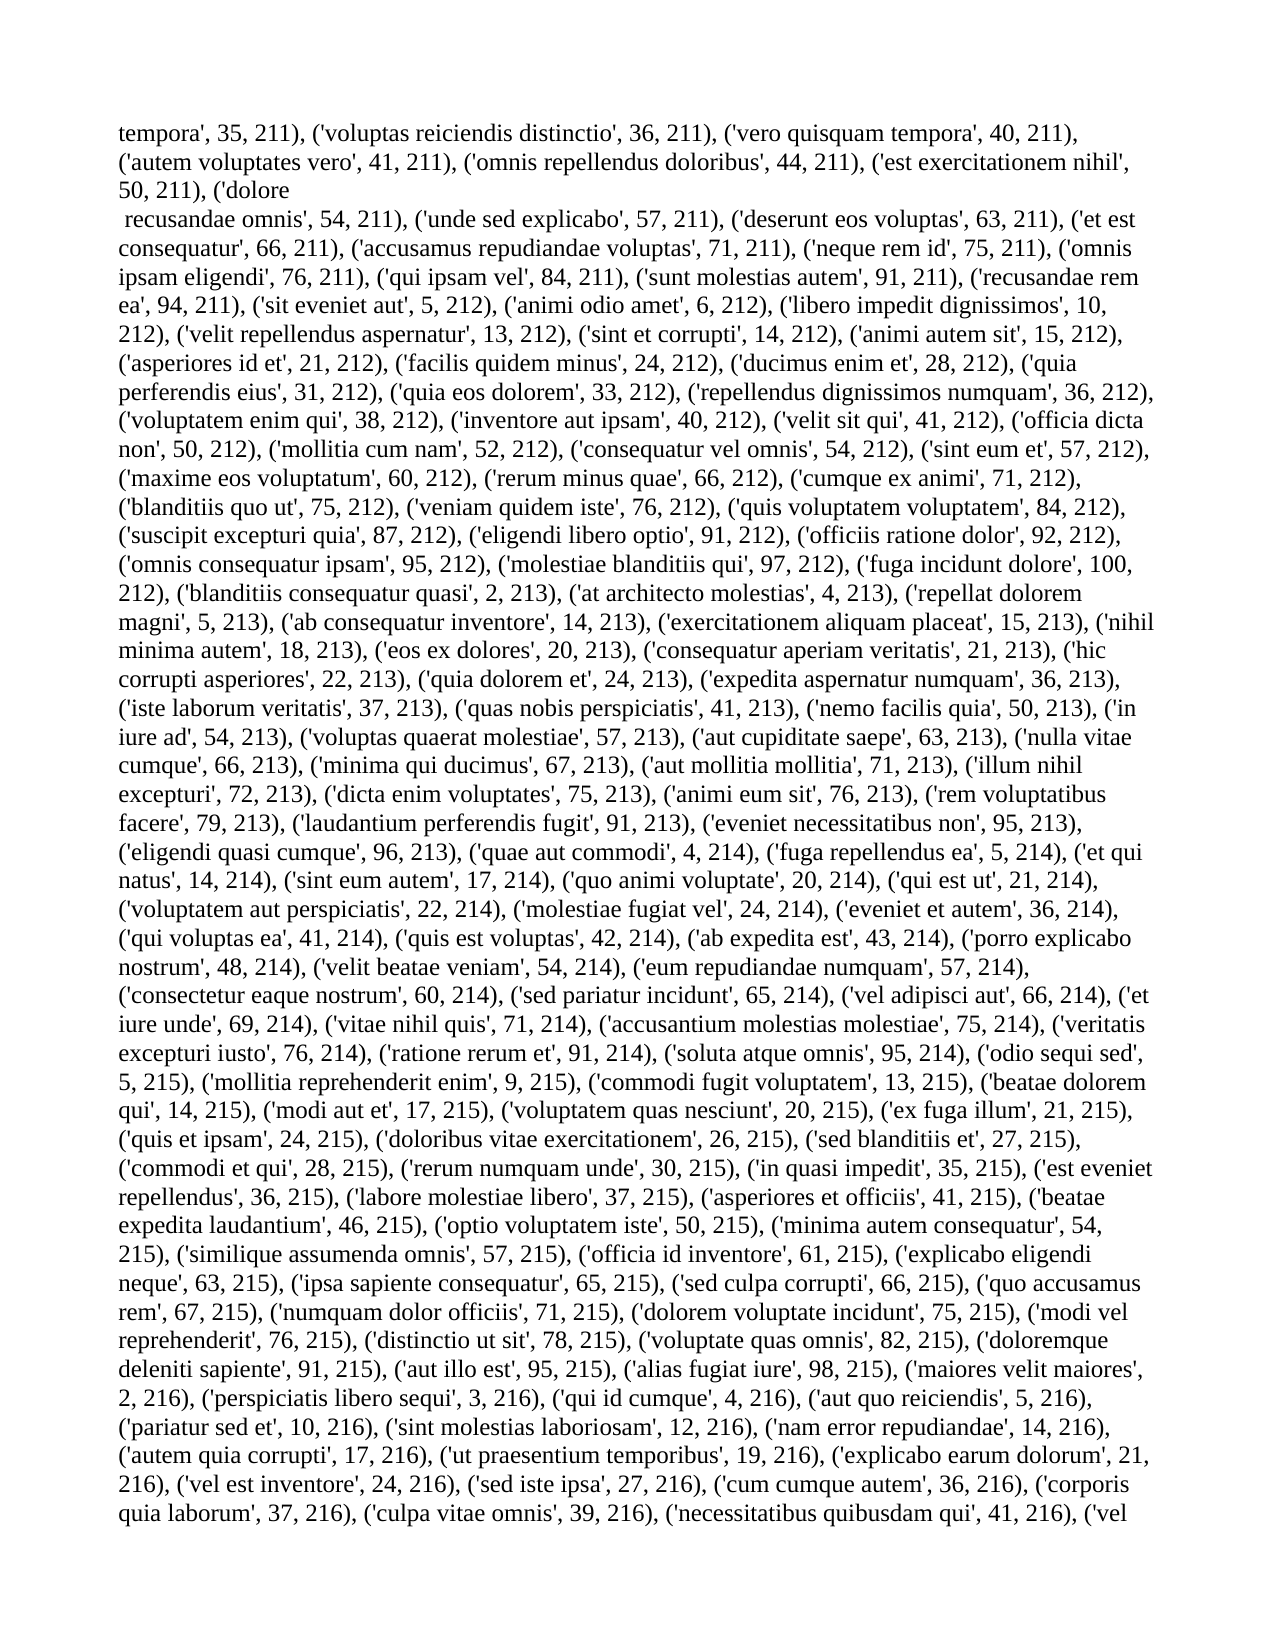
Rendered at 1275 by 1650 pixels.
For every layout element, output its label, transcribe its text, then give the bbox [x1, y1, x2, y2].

text recusandae omnis', 54, 211), ('unde sed explicabo', 57, 211), ('deserunt eos voluptas', 63, 211), ('et est consequatur', 66, 211), ('accusamus repudiandae voluptas', 71, 211), ('neque rem id', 75, 211), ('omnis ipsam eligendi', 76, 211), ('qui ipsam vel', 84, 211), ('sunt molestias autem', 91, 211), ('recusandae rem ea', 94, 211), ('sit eveniet aut', 5, 212), ('animi odio amet', 6, 212), ('libero impedit dignissimos', 10, 212), ('velit repellendus aspernatur', 13, 212), ('sint et corrupti', 14, 212), ('animi autem sit', 15, 212), ('asperiores id et', 21, 212), ('facilis quidem minus', 24, 212), ('ducimus enim et', 28, 212), ('quia perferendis eius', 31, 212), ('quia eos dolorem', 33, 212), ('repellendus dignissimos numquam', 36, 212), ('voluptatem enim qui', 38, 212), ('inventore aut ipsam', 40, 212), ('velit sit qui', 41, 212), ('officia dicta non', 50, 212), ('mollitia cum nam', 52, 212), ('consequatur vel omnis', 54, 212), ('sint eum et', 57, 212), ('maxime eos voluptatum', 60, 212), ('rerum minus quae', 66, 212), ('cumque ex animi', 71, 212), ('blanditiis quo ut', 75, 212), ('veniam quidem iste', 76, 212), ('quis voluptatem voluptatem', 84, 212), ('suscipit excepturi quia', 87, 212), ('eligendi libero optio', 91, 212), ('officiis ratione dolor', 92, 212), ('omnis consequatur ipsam', 95, 212), ('molestiae blanditiis qui', 97, 212), ('fuga incidunt dolore', 100, 212), ('blanditiis consequatur quasi', 2, 213), ('at architecto molestias', 4, 213), ('repellat dolorem magni', 5, 213), ('ab consequatur inventore', 14, 213), ('exercitationem aliquam placeat', 15, 213), ('nihil minima autem', 18, 213), ('eos ex dolores', 20, 213), ('consequatur aperiam veritatis', 21, 213), ('hic corrupti asperiores', 22, 213), ('quia dolorem et', 24, 213), ('expedita aspernatur numquam', 36, 213), ('iste laborum veritatis', 37, 213), ('quas nobis perspiciatis', 41, 213), ('nemo facilis quia', 50, 213), ('in iure ad', 54, 213), ('voluptas quaerat molestiae', 57, 213), ('aut cupiditate saepe', 63, 213), ('nulla vitae cumque', 66, 213), ('minima qui ducimus', 67, 213), ('aut mollitia mollitia', 71, 213), ('illum nihil excepturi', 72, 213), ('dicta enim voluptates', 75, 213), ('animi eum sit', 76, 213), ('rem voluptatibus facere', 79, 213), ('laudantium perferendis fugit', 91, 213), ('eveniet necessitatibus non', 95, 213), ('eligendi quasi cumque', 96, 213), ('quae aut commodi', 4, 214), ('fuga repellendus ea', 5, 214), ('et qui natus', 14, 214), ('sint eum autem', 17, 214), ('quo animi voluptate', 20, 214), ('qui est ut', 21, 214), ('voluptatem aut perspiciatis', 22, 214), ('molestiae fugiat vel', 24, 214), ('eveniet et autem', 36, 214), ('qui voluptas ea', 41, 214), ('quis est voluptas', 42, 214), ('ab expedita est', 43, 214), ('porro explicabo nostrum', 48, 214), ('velit beatae veniam', 54, 214), ('eum repudiandae numquam', 57, 214), ('consectetur eaque nostrum', 60, 214), ('sed pariatur incidunt', 65, 214), ('vel adipisci aut', 66, 214), ('et iure unde', 69, 214), ('vitae nihil quis', 71, 214), ('accusantium molestias molestiae', 75, 214), ('veritatis excepturi iusto', 76, 214), ('ratione rerum et', 91, 214), ('soluta atque omnis', 95, 214), ('odio sequi sed', 5, 215), ('mollitia reprehenderit enim', 9, 215), ('commodi fugit voluptatem', 13, 215), ('beatae dolorem qui', 14, 215), ('modi aut et', 17, 215), ('voluptatem quas nesciunt', 20, 215), ('ex fuga illum', 21, 215), ('quis et ipsam', 24, 215), ('doloribus vitae exercitationem', 26, 215), ('sed blanditiis et', 27, 215), ('commodi et qui', 28, 215), ('rerum numquam unde', 30, 215), ('in quasi impedit', 35, 215), ('est eveniet repellendus', 36, 215), ('labore molestiae libero', 37, 215), ('asperiores et officiis', 41, 215), ('beatae expedita laudantium', 46, 215), ('optio voluptatem iste', 50, 215), ('minima autem consequatur', 54, 215), ('similique assumenda omnis', 57, 215), ('officia id inventore', 61, 215), ('explicabo eligendi neque', 63, 215), ('ipsa sapiente consequatur', 65, 215), ('sed culpa corrupti', 66, 215), ('quo accusamus rem', 67, 215), ('numquam dolor officiis', 71, 215), ('dolorem voluptate incidunt', 75, 215), ('modi vel reprehenderit', 76, 215), ('distinctio ut sit', 78, 215), ('voluptate quas omnis', 82, 215), ('doloremque deleniti sapiente', 91, 215), ('aut illo est', 95, 215), ('alias fugiat iure', 98, 215), ('maiores velit maiores', 2, 216), ('perspiciatis libero sequi', 3, 216), ('qui id cumque', 4, 216), ('aut quo reiciendis', 5, 216), ('pariatur sed et', 10, 216), ('sint molestias laboriosam', 12, 216), ('nam error repudiandae', 14, 216), ('autem quia corrupti', 17, 216), ('ut praesentium temporibus', 19, 216), ('explicabo earum dolorum', 21, 216), ('vel est inventore', 24, 216), ('sed iste ipsa', 27, 216), ('cum cumque autem', 36, 216), ('corporis quia laborum', 37, 216), ('culpa vitae omnis', 39, 216), ('necessitatibus quibusdam qui', 41, 216), ('vel [118, 204, 1157, 1527]
text tempora', 35, 211), ('voluptas reiciendis distinctio', 36, 211), ('vero quisquam tempora', 40, 211), ('autem voluptates vero', 41, 211), ('omnis repellendus doloribus', 44, 211), ('est exercitationem nihil', 50, 211), ('dolore [118, 118, 1157, 204]
